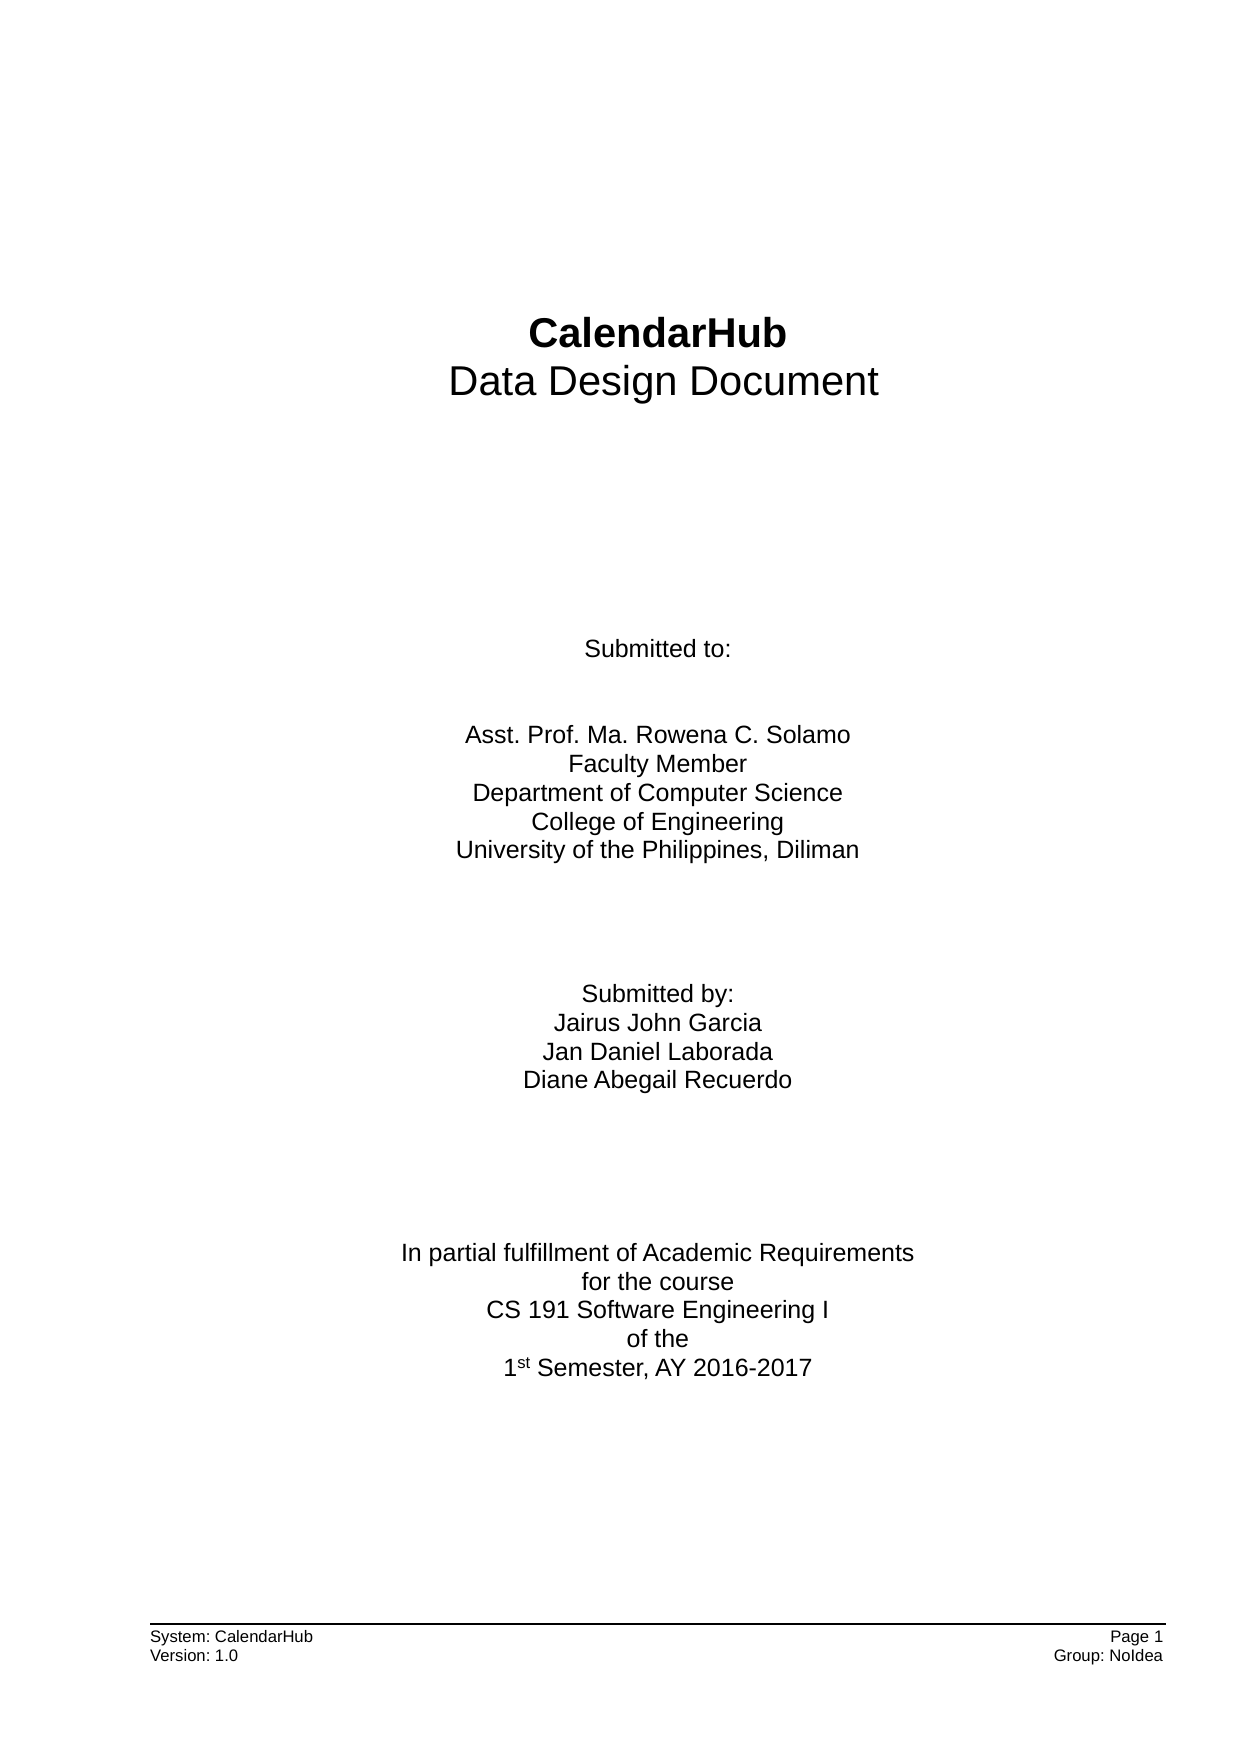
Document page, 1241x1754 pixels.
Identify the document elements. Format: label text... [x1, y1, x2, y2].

text Department of Computer Science [150, 778, 1166, 806]
text College of Engineering [150, 806, 1166, 835]
text Asst. Prof. Ma. Rowena C. Solamo [150, 720, 1166, 749]
text Submitted to: [150, 634, 1166, 663]
text Submitted by: [150, 979, 1166, 1008]
text Data Design Document [150, 356, 1166, 404]
text Faculty Member [150, 749, 1166, 778]
subtitle 1st Semester, AY 2016-2017 [150, 1353, 1166, 1381]
text CalendarHub [150, 308, 1166, 356]
text of the [150, 1324, 1166, 1353]
text University of the Philippines, Diliman [150, 835, 1166, 864]
text Diane Abegail Recuerdo [150, 1065, 1166, 1094]
text CS 191 Software Engineering I [150, 1295, 1166, 1324]
text for the course [150, 1266, 1166, 1295]
text Jan Daniel Laborada [150, 1036, 1166, 1065]
text In partial fulfillment of Academic Requirements [150, 1238, 1166, 1266]
text Jairus John Garcia [150, 1008, 1166, 1036]
